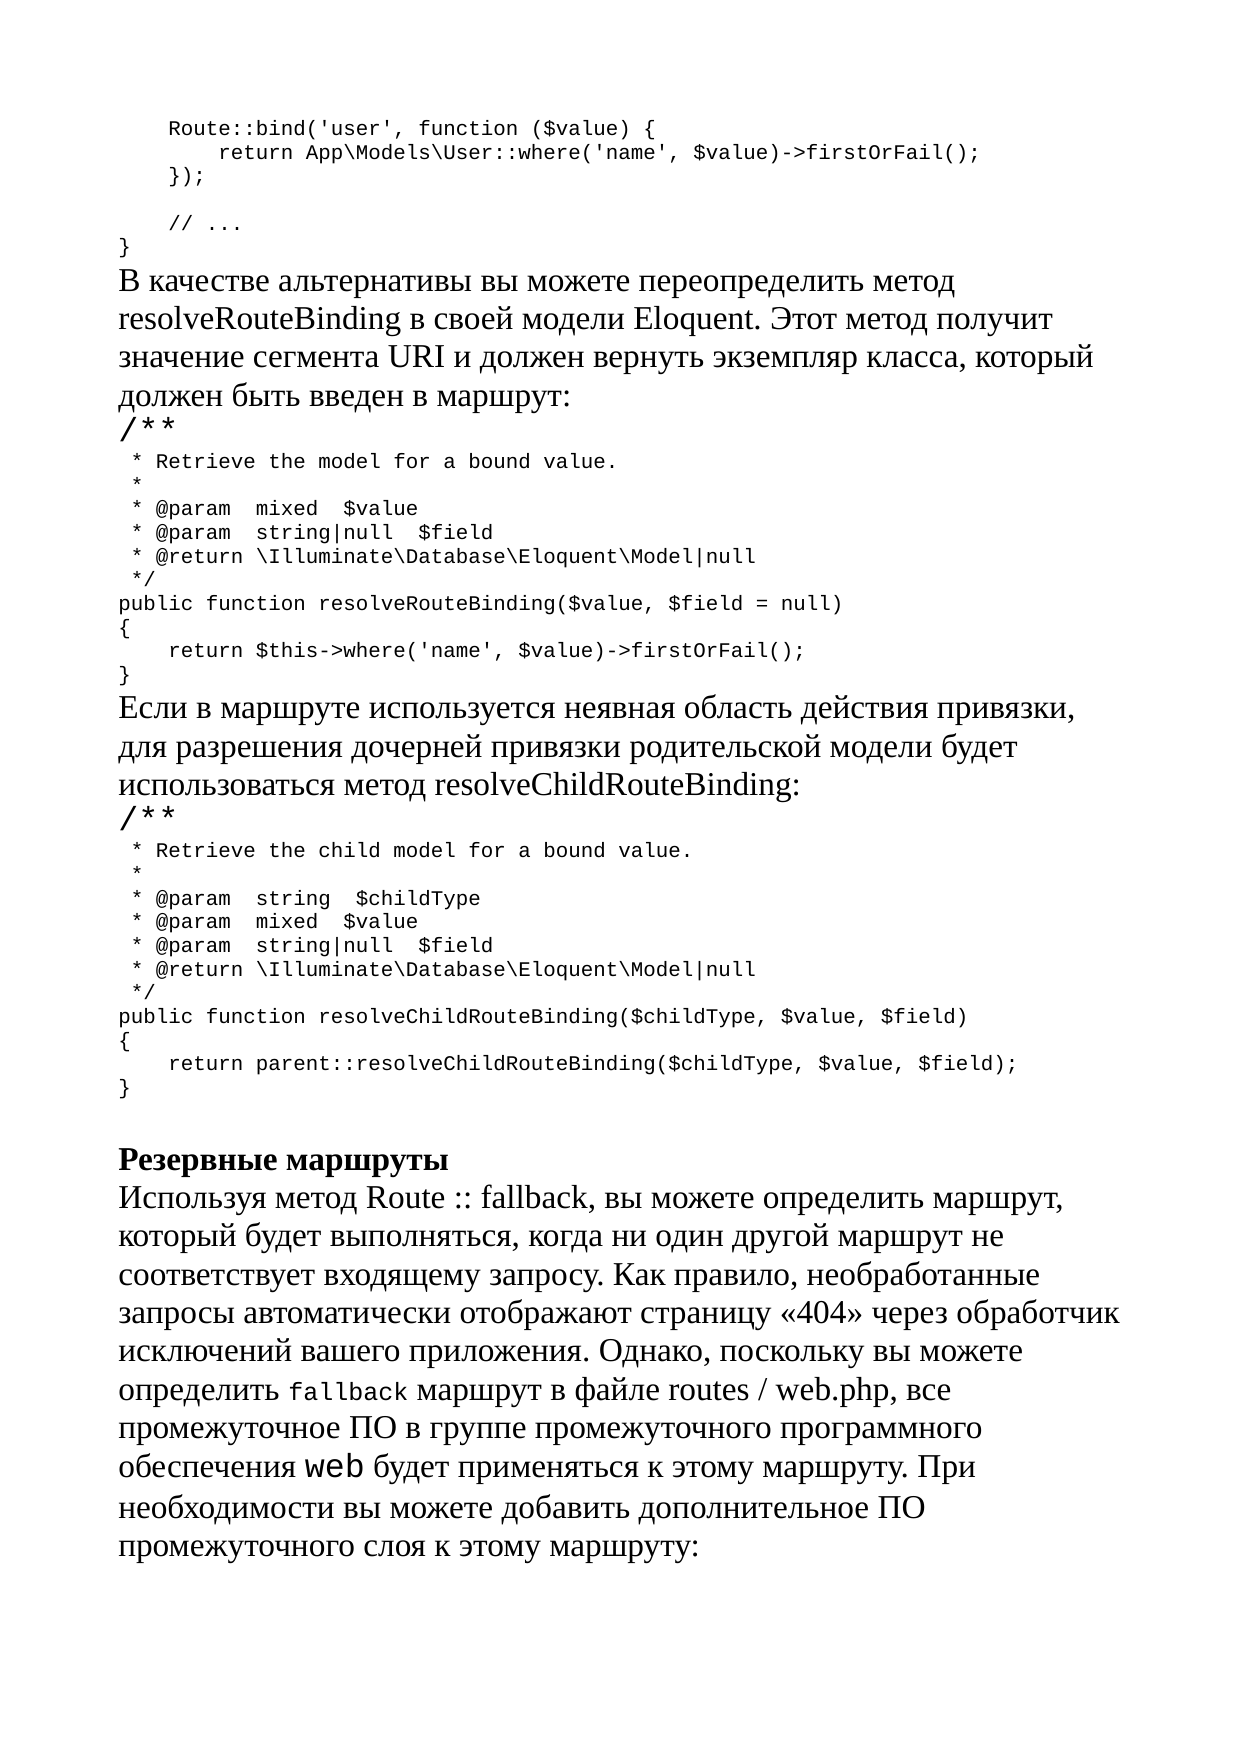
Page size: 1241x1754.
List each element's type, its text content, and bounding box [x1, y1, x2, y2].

text Route::bind('user', function ($value) { [118, 118, 1122, 142]
text */ [118, 982, 1122, 1006]
text * @param string|null $field [118, 522, 1122, 546]
text * @param string $childType [118, 888, 1122, 911]
text * Retrieve the model for a bound value. [118, 451, 1122, 475]
text } [118, 236, 1122, 260]
text return $this->where('name', $value)->firstOrFail(); [118, 640, 1122, 664]
text * @return \Illuminate\Database\Eloquent\Model|null [118, 546, 1122, 569]
text * @param mixed $value [118, 911, 1122, 935]
text Используя метод Route :: fallback, вы можете определить маршрут, который будет выполняться, когда ни один другой маршрут не соответствует входящему запросу. Как правило, необработанные запросы автоматически отображают страницу «404» через обработчик исключений вашего приложения. Однако, поскольку вы можете определить fallback маршрут в файле routes / web.php, все промежуточное ПО в группе промежуточного программного обеспечения web будет применяться к этому маршруту. При необходимости вы можете добавить дополнительное ПО промежуточного слоя к этому маршруту: [118, 1177, 1122, 1602]
text * @param string|null $field [118, 935, 1122, 959]
text * @return \Illuminate\Database\Eloquent\Model|null [118, 959, 1122, 982]
text public function resolveChildRouteBinding($childType, $value, $field) [118, 1006, 1122, 1029]
subtitle Резервные маршруты [118, 1139, 1122, 1177]
text } [118, 664, 1122, 688]
text { [118, 617, 1122, 640]
text return App\Models\User::where('name', $value)->firstOrFail(); [118, 142, 1122, 165]
text public function resolveRouteBinding($value, $field = null) [118, 593, 1122, 617]
text /** [118, 413, 1122, 451]
text * Retrieve the child model for a bound value. [118, 840, 1122, 864]
text * @param mixed $value [118, 498, 1122, 522]
text В качестве альтернативы вы можете переопределить метод resolveRouteBinding в своей модели Eloquent. Этот метод получит значение сегмента URI и должен вернуть экземпляр класса, который должен быть введен в маршрут: [118, 260, 1122, 413]
text // ... [118, 213, 1122, 236]
text } [118, 1077, 1122, 1101]
text Если в маршруте используется неявная область действия привязки, для разрешения дочерней привязки родительской модели будет использоваться метод resolveChildRouteBinding: [118, 688, 1122, 803]
text return parent::resolveChildRouteBinding($childType, $value, $field); [118, 1053, 1122, 1077]
text */ [118, 569, 1122, 593]
text * [118, 475, 1122, 498]
text { [118, 1029, 1122, 1053]
text }); [118, 165, 1122, 189]
text /** [118, 803, 1122, 840]
text * [118, 864, 1122, 888]
